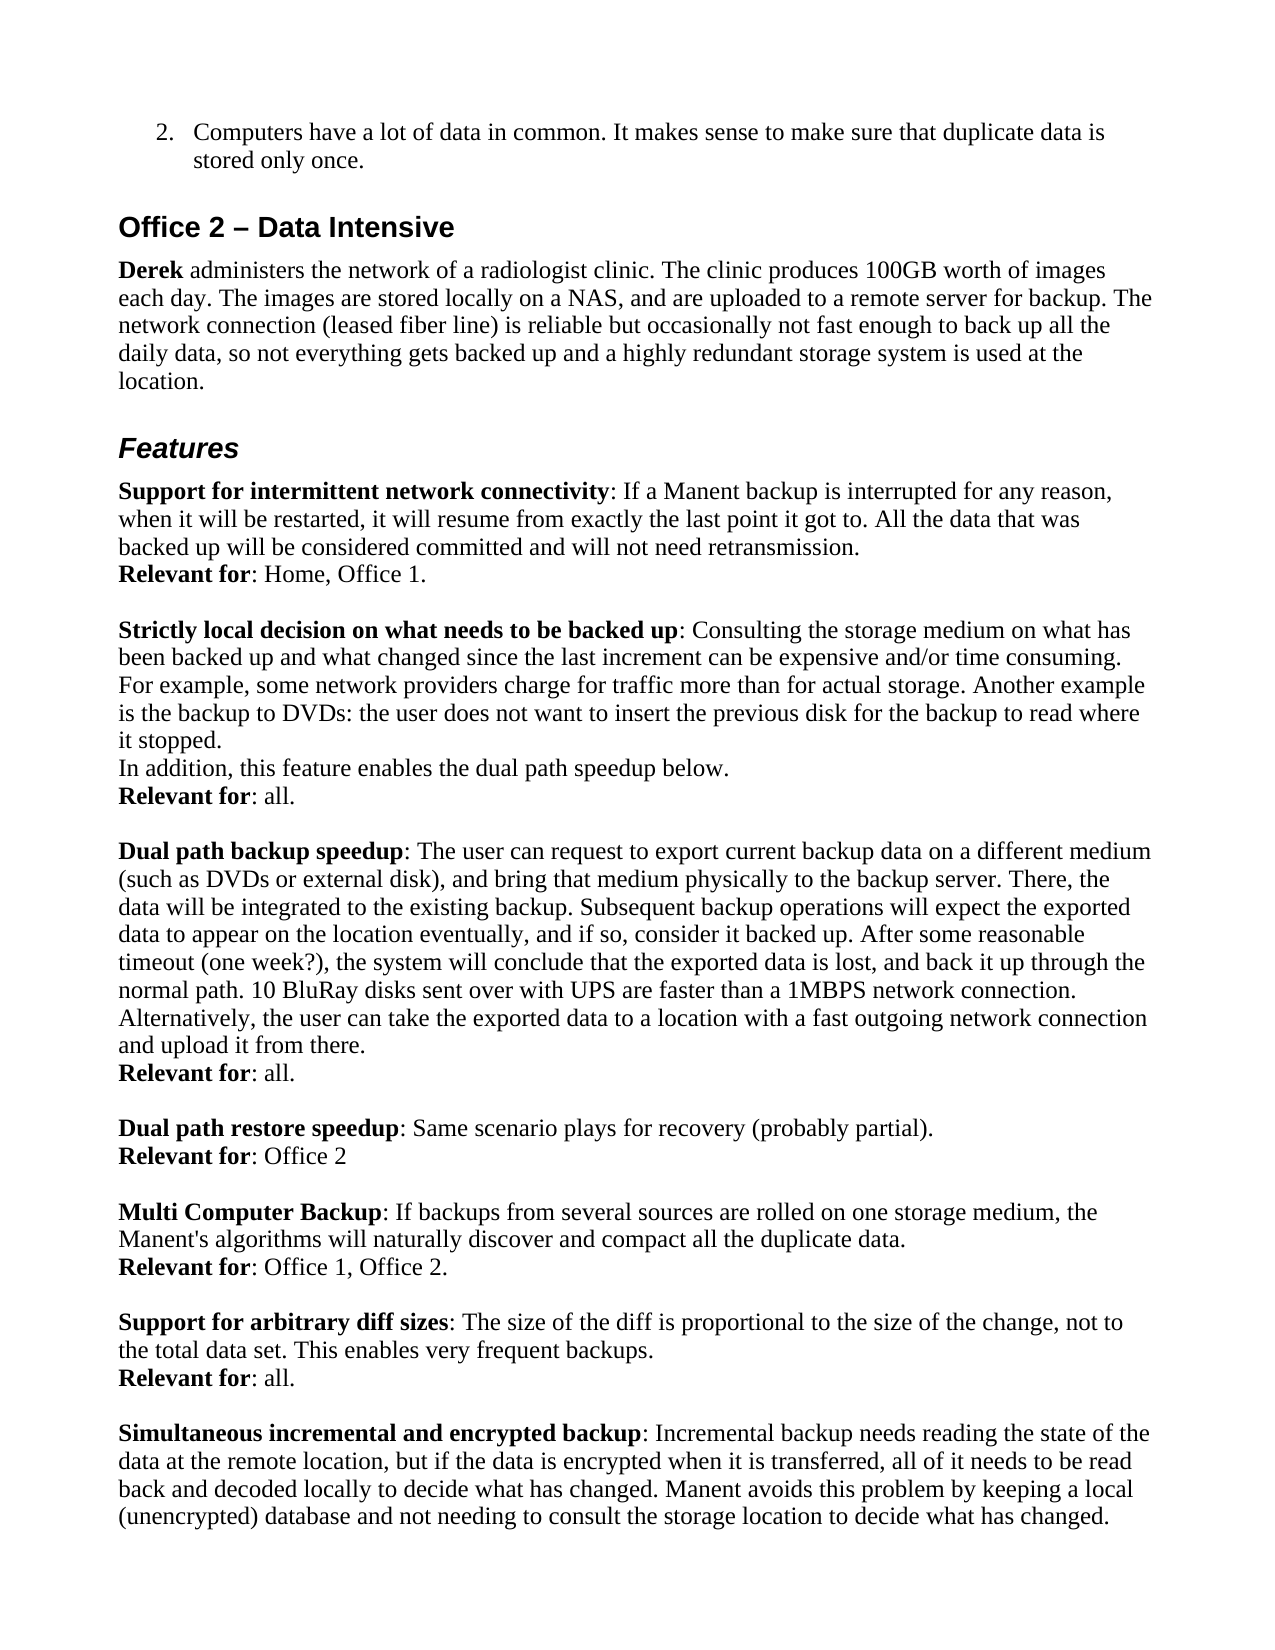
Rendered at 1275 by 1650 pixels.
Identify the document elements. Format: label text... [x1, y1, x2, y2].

text Relevant for: all. [118, 1364, 1157, 1392]
list Computers have a lot of data in common. It makes sense to make sure that duplicate data is stored only once. [156, 118, 1157, 173]
text Derek administers the network of a radiologist clinic. The clinic produces 100GB worth of images each day. The images are stored locally on a NAS, and are uploaded to a remote server for backup. The network connection (leased fiber line) is reliable but occasionally not fast enough to back up all the daily data, so not everything gets backed up and a highly redundant storage system is used at the location. [118, 256, 1157, 395]
text In addition, this feature enables the dual path speedup below. [118, 754, 1157, 782]
text Simultaneous incremental and encrypted backup: Incremental backup needs reading the state of the data at the remote location, but if the data is encrypted when it is transferred, all of it needs to be read back and decoded locally to decide what has changed. Manent avoids this problem by keeping a local (unencrypted) database and not needing to consult the storage location to decide what has changed. [118, 1419, 1157, 1530]
text Dual path restore speedup: Same scenario plays for recovery (probably partial). [118, 1114, 1157, 1142]
text Relevant for: Home, Office 1. [118, 560, 1157, 588]
text Support for arbitrary diff sizes: The size of the diff is proportional to the size of the change, not to the total data set. This enables very frequent backups. [118, 1308, 1157, 1364]
text Alternatively, the user can take the exported data to a location with a fast outgoing network connection and upload it from there. [118, 1004, 1157, 1059]
subtitle Office 2 – Data Intensive [118, 211, 1157, 244]
text Relevant for: all. [118, 1059, 1157, 1087]
text Relevant for: all. [118, 782, 1157, 810]
text Dual path backup speedup: The user can request to export current backup data on a different medium (such as DVDs or external disk), and bring that medium physically to the backup server. There, the data will be integrated to the existing backup. Subsequent backup operations will expect the exported data to appear on the location eventually, and if so, consider it backed up. After some reasonable timeout (one week?), the system will conclude that the exported data is lost, and back it up through the normal path. 10 BluRay disks sent over with UPS are faster than a 1MBPS network connection. [118, 837, 1157, 1004]
text Relevant for: Office 2 [118, 1142, 1157, 1170]
text Multi Computer Backup: If backups from several sources are rolled on one storage medium, the Manent's algorithms will naturally discover and compact all the duplicate data. [118, 1198, 1157, 1253]
text Support for intermittent network connectivity: If a Manent backup is interrupted for any reason, when it will be restarted, it will resume from exactly the last point it got to. All the data that was backed up will be considered committed and will not need retransmission. [118, 477, 1157, 560]
text Relevant for: Office 1, Office 2. [118, 1253, 1157, 1281]
text Strictly local decision on what needs to be backed up: Consulting the storage medium on what has been backed up and what changed since the last increment can be expensive and/or time consuming. For example, some network providers charge for traffic more than for actual storage. Another example is the backup to DVDs: the user does not want to insert the previous disk for the backup to read where it stopped. [118, 616, 1157, 754]
subtitle Features [118, 432, 1157, 465]
